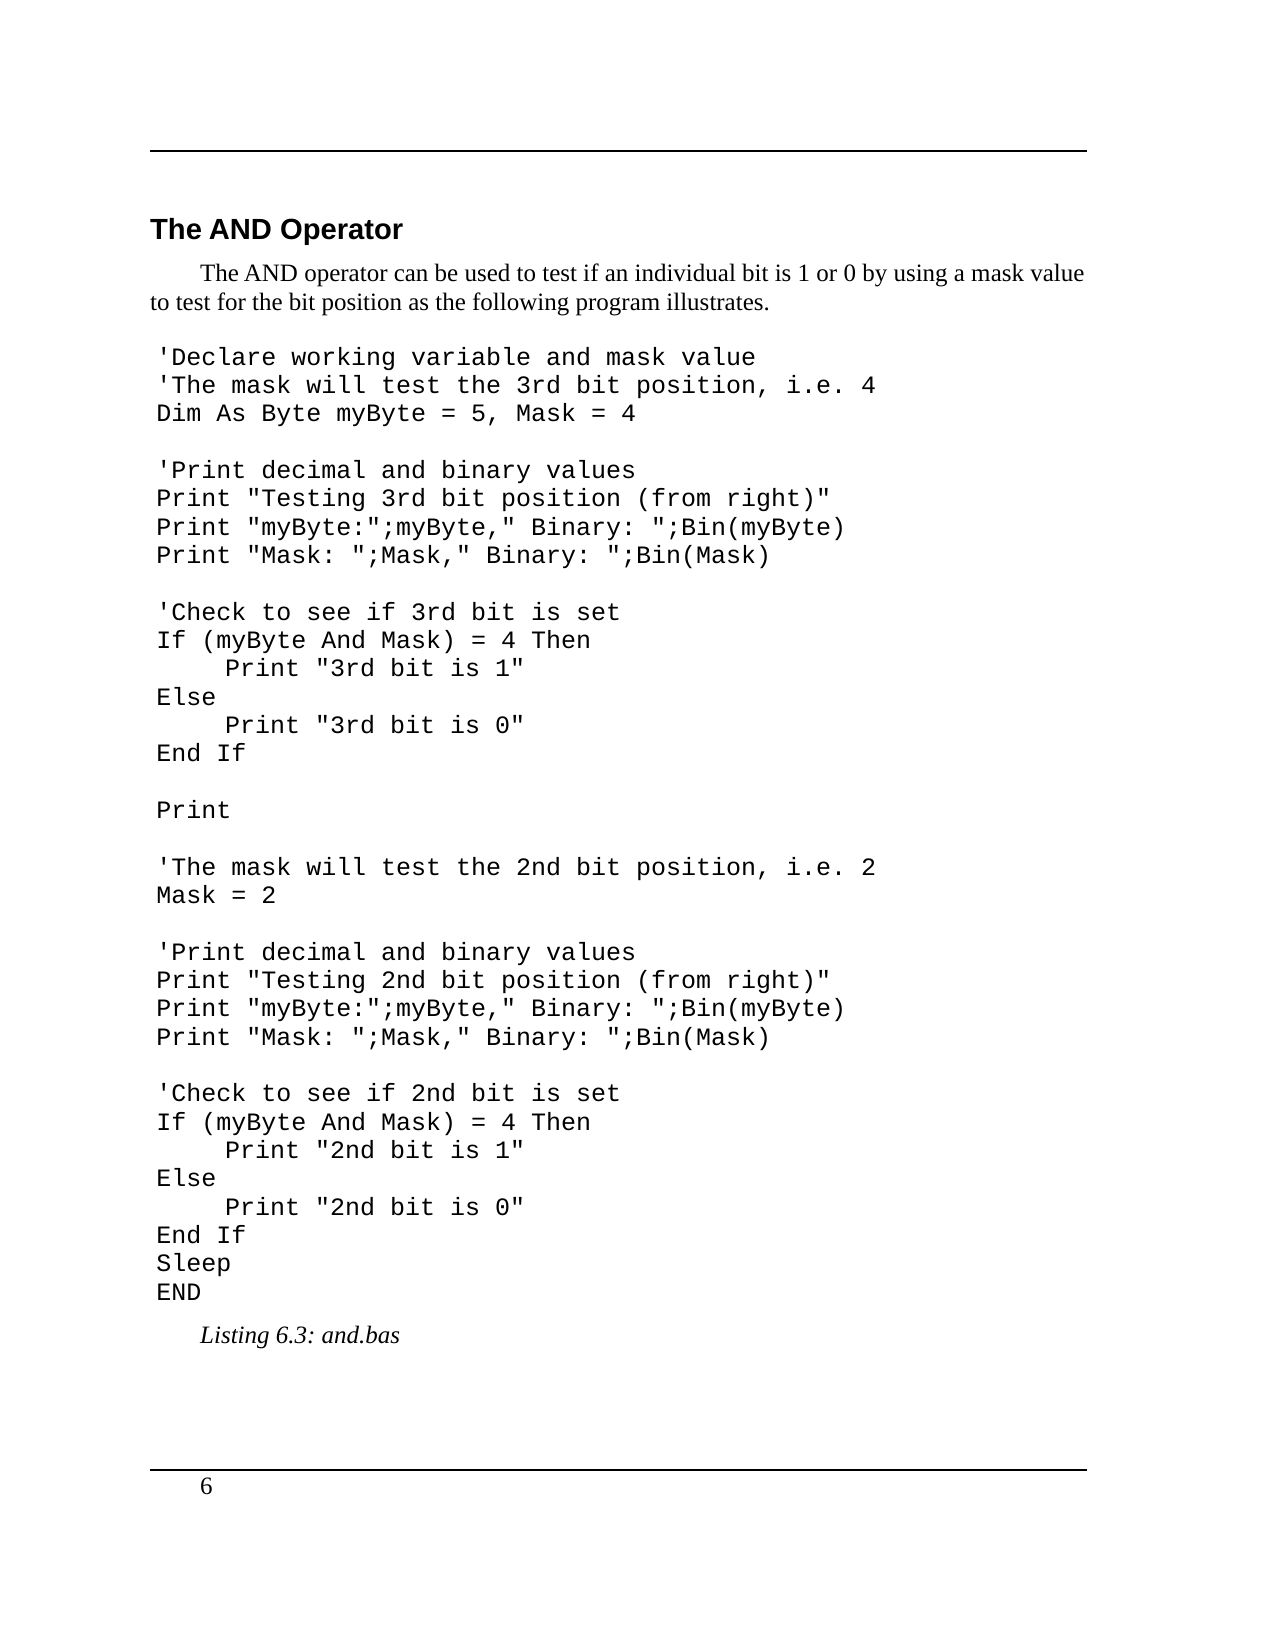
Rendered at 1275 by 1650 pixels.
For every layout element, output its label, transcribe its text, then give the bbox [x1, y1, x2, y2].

text Print "Testing 3rd bit position (from right)" [150, 486, 1087, 514]
text Print "myByte:";myByte," Binary: ";Bin(myByte) [150, 514, 1087, 543]
text Print "2nd bit is 0" [150, 1194, 1087, 1223]
text 'Check to see if 3rd bit is set [150, 599, 1087, 628]
text 'Print decimal and binary values [150, 458, 1087, 486]
text Print "3rd bit is 0" [150, 713, 1087, 741]
text Listing 6.3: and.bas [150, 1320, 1087, 1349]
text Print "Testing 2nd bit position (from right)" [150, 968, 1087, 996]
text Print [150, 798, 1087, 826]
text Print "2nd bit is 1" [150, 1138, 1087, 1166]
text 'Print decimal and binary values [150, 939, 1087, 968]
text Else [150, 1166, 1087, 1194]
subtitle The AND Operator [150, 212, 1087, 246]
text 'The mask will test the 2nd bit position, i.e. 2 [150, 854, 1087, 883]
text Print "3rd bit is 1" [150, 656, 1087, 684]
text END [150, 1279, 1087, 1308]
text 'Declare working variable and mask value [150, 344, 1087, 373]
text The AND operator can be used to test if an individual bit is 1 or 0 by using a mask value to test for the bit position as the following program illustrates. [150, 258, 1087, 316]
text Sleep [150, 1251, 1087, 1279]
text Mask = 2 [150, 883, 1087, 911]
text Print "Mask: ";Mask," Binary: ";Bin(Mask) [150, 1024, 1087, 1053]
text Print "myByte:";myByte," Binary: ";Bin(myByte) [150, 996, 1087, 1024]
text Print "Mask: ";Mask," Binary: ";Bin(Mask) [150, 543, 1087, 571]
text Dim As Byte myByte = 5, Mask = 4 [150, 401, 1087, 429]
text End If [150, 741, 1087, 769]
text If (myByte And Mask) = 4 Then [150, 628, 1087, 656]
text If (myByte And Mask) = 4 Then [150, 1109, 1087, 1138]
text Else [150, 684, 1087, 713]
text 'Check to see if 2nd bit is set [150, 1081, 1087, 1109]
text End If [150, 1223, 1087, 1251]
text 'The mask will test the 3rd bit position, i.e. 4 [150, 373, 1087, 401]
